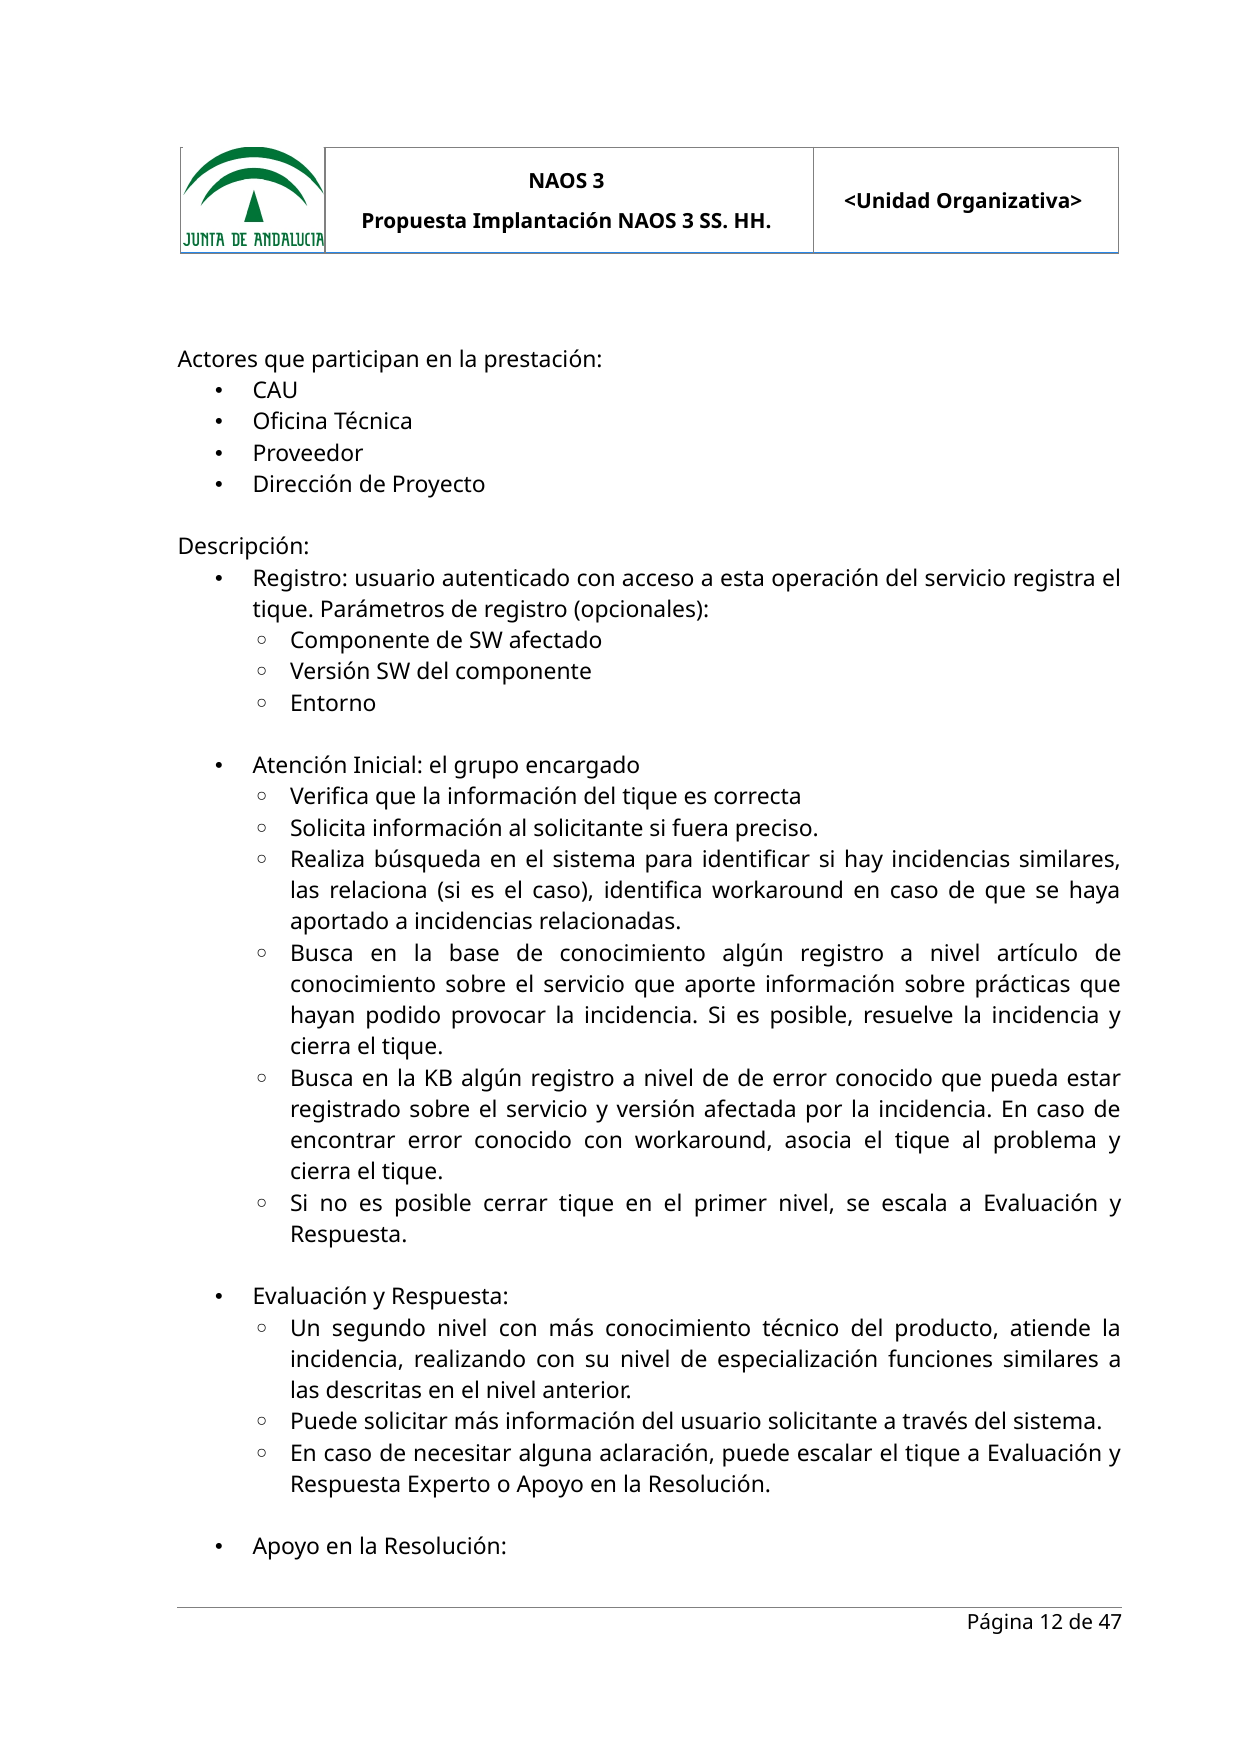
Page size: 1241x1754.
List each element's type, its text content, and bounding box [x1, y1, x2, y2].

list Evaluación y Respuesta: [215, 1280, 1122, 1311]
list Apoyo en la Resolución: [215, 1530, 1122, 1561]
list En caso de necesitar alguna aclaración, puede escalar el tique a Evaluación y Respuesta Experto o Apoyo en la Resolución. [252, 1436, 1122, 1499]
text Actores que participan en la prestación: [177, 343, 1122, 374]
text Descripción: [177, 530, 1122, 561]
list Puede solicitar más información del usuario solicitante a través del sistema. [252, 1405, 1122, 1436]
list Componente de SW afectado [252, 624, 1122, 655]
list CAU [215, 374, 1122, 405]
list Entorno [252, 686, 1122, 718]
list Verifica que la información del tique es correcta [252, 780, 1122, 811]
picture [183, 147, 324, 246]
list Un segundo nivel con más conocimiento técnico del producto, atiende la incidencia, realizando con su nivel de especialización funciones similares a las descritas en el nivel anterior. [252, 1311, 1122, 1405]
list Realiza búsqueda en el sistema para identificar si hay incidencias similares, las relaciona (si es el caso), identifica workaround en caso de que se haya aportado a incidencias relacionadas. [252, 843, 1122, 936]
list Busca en la base de conocimiento algún registro a nivel artículo de conocimiento sobre el servicio que aporte información sobre prácticas que hayan podido provocar la incidencia. Si es posible, resuelve la incidencia y cierra el tique. [252, 936, 1122, 1061]
list Atención Inicial: el grupo encargado [215, 749, 1122, 780]
list Dirección de Proyecto [215, 468, 1122, 499]
list Busca en la KB algún registro a nivel de de error conocido que pueda estar registrado sobre el servicio y versión afectada por la incidencia. En caso de encontrar error conocido con workaround, asocia el tique al problema y cierra el tique. [252, 1061, 1122, 1186]
list Solicita información al solicitante si fuera preciso. [252, 811, 1122, 843]
list Versión SW del componente [252, 655, 1122, 686]
list Si no es posible cerrar tique en el primer nivel, se escala a Evaluación y Respuesta. [252, 1186, 1122, 1249]
list Oficina Técnica [215, 405, 1122, 436]
list Registro: usuario autenticado con acceso a esta operación del servicio registra el tique. Parámetros de registro (opcionales): [215, 561, 1122, 624]
list Proveedor [215, 436, 1122, 468]
